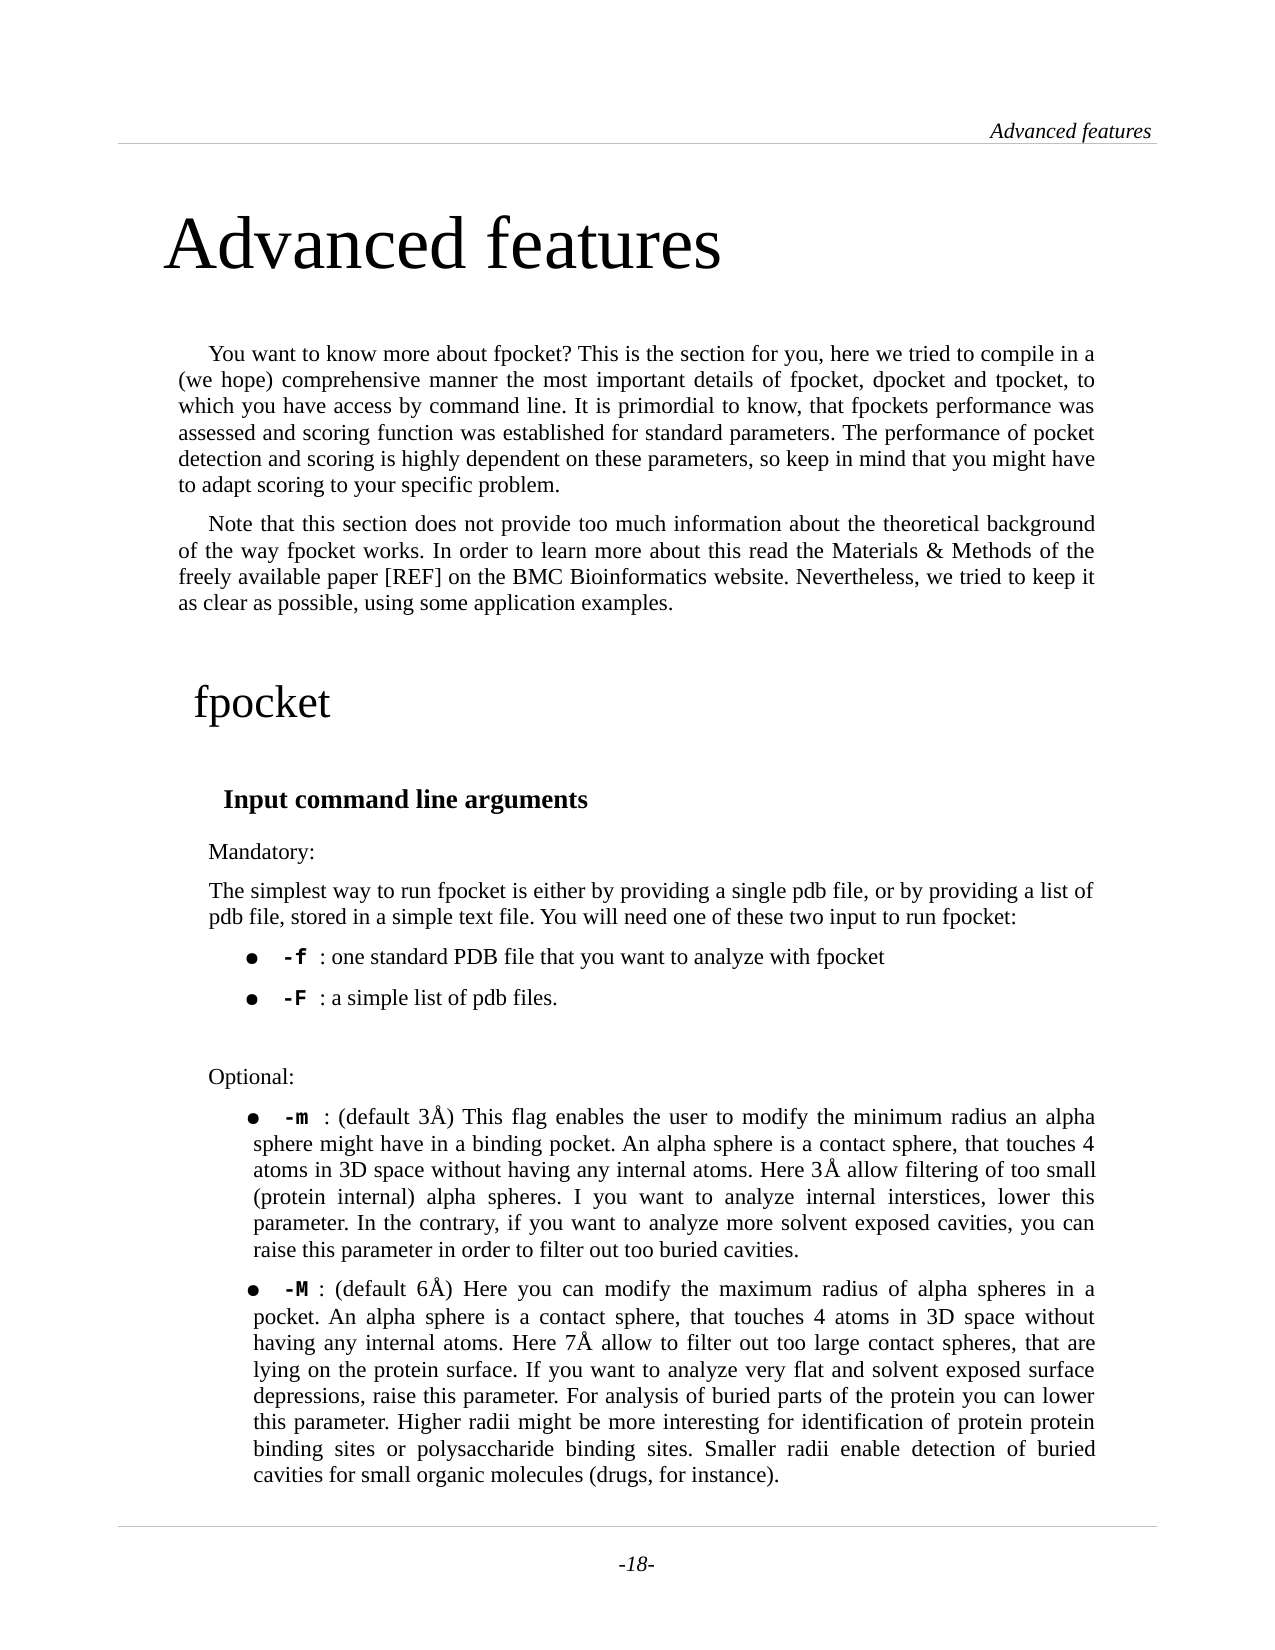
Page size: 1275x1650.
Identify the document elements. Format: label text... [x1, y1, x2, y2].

subtitle fpocket [193, 675, 1157, 727]
text Mandatory: [178, 838, 1097, 864]
list -M : (default 6Å) Here you can modify the maximum radius of alpha spheres in a pocket. An alpha sphere is a contact sphere, that touches 4 atoms in 3D space without having any internal atoms. Here 7Å allow to filter out too large contact spheres, that are lying on the protein surface. If you want to analyze very flat and solvent exposed surface depressions, raise this parameter. For analysis of buried parts of the protein you can lower this parameter. Higher radii might be more interesting for identification of protein protein binding sites or polysaccharide binding sites. Smaller radii enable detection of buried cavities for small organic molecules (drugs, for instance). [216, 1274, 1097, 1487]
list -f : one standard PDB file that you want to analyze with fpocket [214, 942, 1097, 971]
text You want to know more about fpocket? This is the section for you, here we tried to compile in a (we hope) comprehensive manner the most important details of fpocket, dpocket and tpocket, to which you have access by command line. It is primordial to know, that fpockets performance was assessed and scoring function was established for standard parameters. The performance of pocket detection and scoring is highly dependent on these parameters, so keep in mind that you might have to adapt scoring to your specific problem. [178, 340, 1097, 498]
subtitle Input command line arguments [223, 783, 1157, 814]
text Optional: [178, 1063, 1097, 1089]
text Note that this section does not provide too much information about the theoretical background of the way fpocket works. In order to learn more about this read the Materials & Methods of the freely available paper [REF] on the BMC Bioinformatics website. Nevertheless, we tried to keep it as clear as possible, using some application examples. [178, 510, 1097, 616]
subtitle Advanced features [163, 198, 1157, 284]
list -F : a simple list of pdb files. [214, 983, 1097, 1012]
list -m : (default 3Å) This flag enables the user to modify the minimum radius an alpha sphere might have in a binding pocket. An alpha sphere is a contact sphere, that touches 4 atoms in 3D space without having any internal atoms. Here 3Å allow filtering of too small (protein internal) alpha spheres. I you want to analyze internal interstices, lower this parameter. In the contrary, if you want to analyze more solvent exposed cavities, you can raise this parameter in order to filter out too buried cavities. [216, 1102, 1097, 1262]
text The simplest way to run fpocket is either by providing a single pdb file, or by providing a list of pdb file, stored in a simple text file. You will need one of these two input to run fpocket: [209, 877, 1096, 930]
